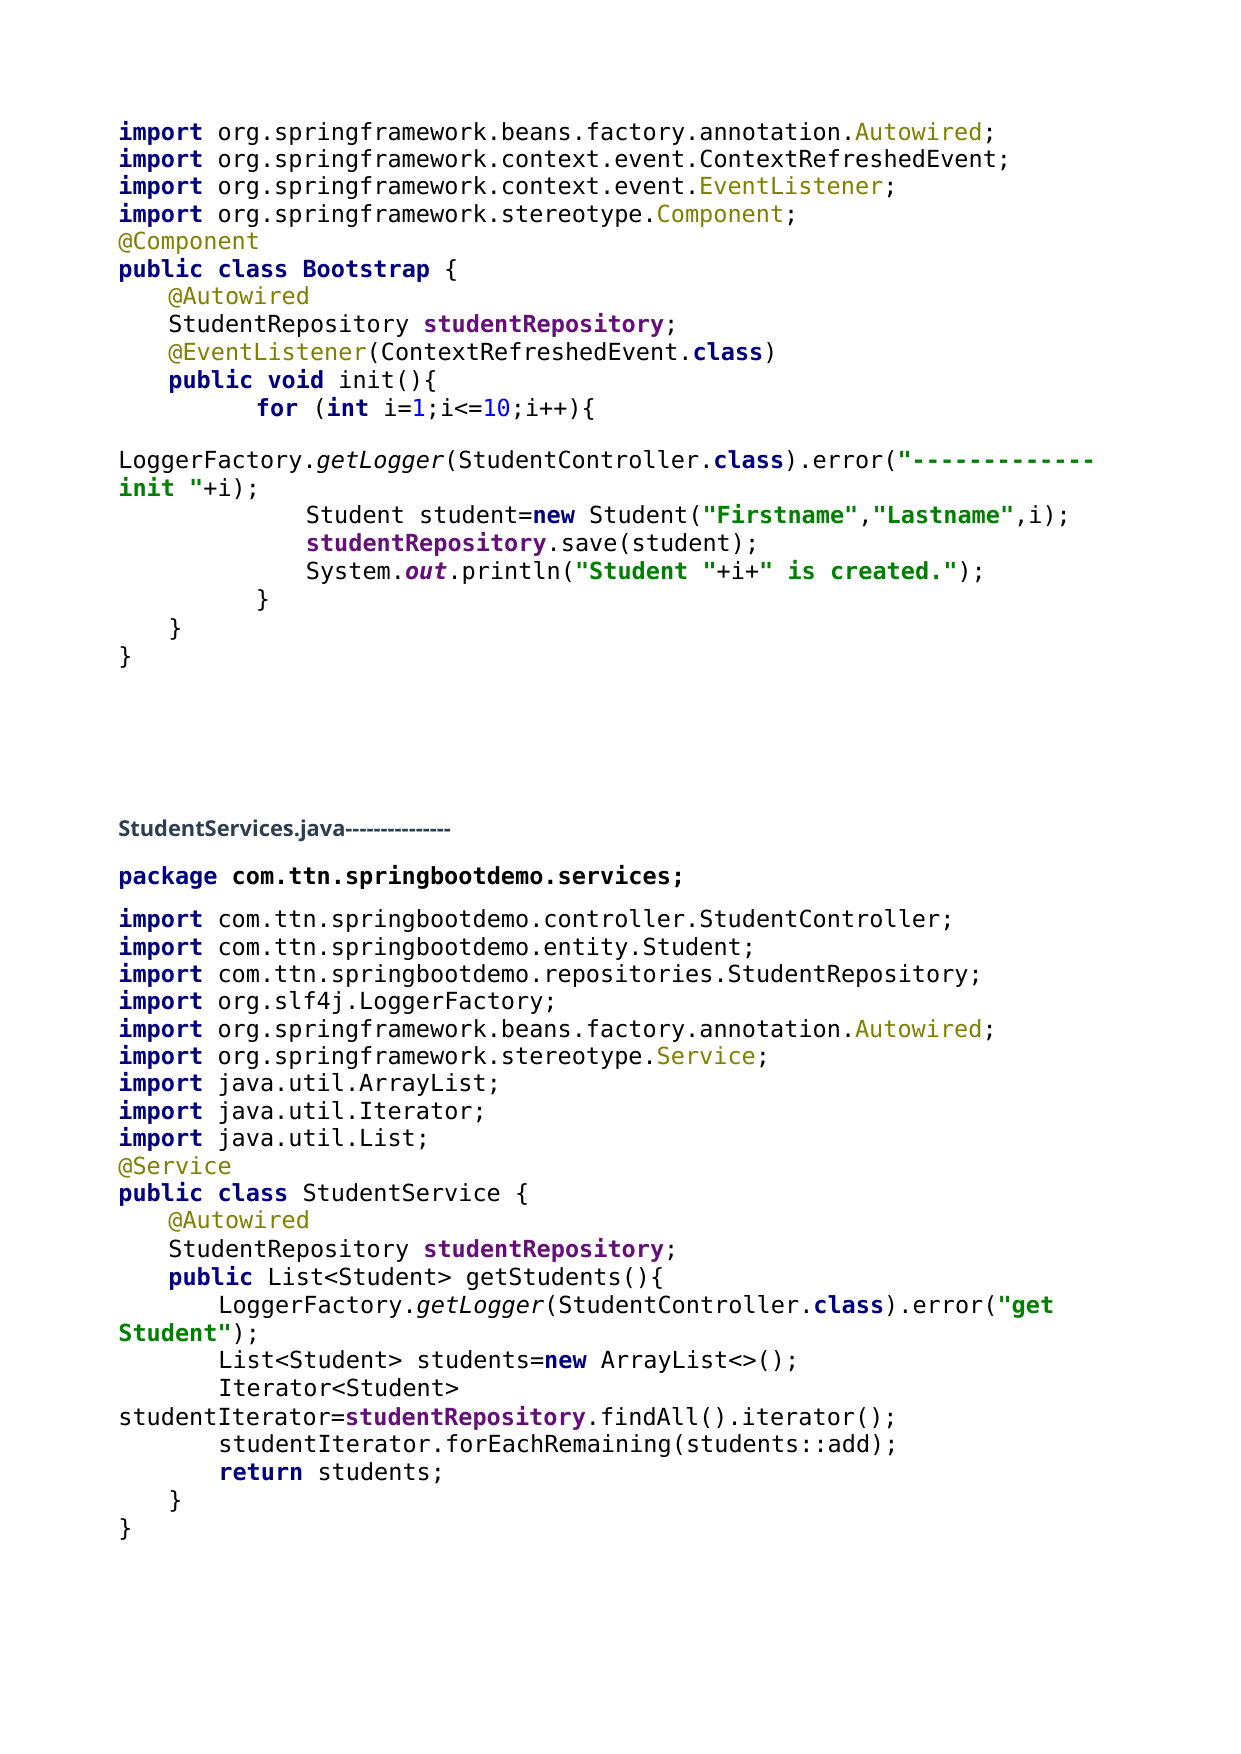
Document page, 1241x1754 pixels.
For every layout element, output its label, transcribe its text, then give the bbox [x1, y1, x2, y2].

text public class Bootstrap { [118, 255, 1122, 282]
text StudentRepository studentRepository; [118, 311, 1122, 339]
text import org.springframework.context.event.ContextRefreshedEvent; [118, 146, 1122, 173]
text import org.springframework.context.event.EventListener; [118, 173, 1122, 200]
text } [118, 1515, 1122, 1542]
text @Service [118, 1152, 1122, 1179]
text studentRepository.save(student); [118, 530, 1122, 558]
text StudentServices.java--------------- [118, 813, 1122, 843]
text } [118, 1487, 1122, 1515]
text Iterator<Student> studentIterator=studentRepository.findAll().iterator(); [118, 1375, 1122, 1431]
text package com.ttn.springbootdemo.services; [118, 863, 1122, 890]
text } [118, 586, 1122, 614]
text LoggerFactory.getLogger(StudentController.class).error("get Student"); [118, 1291, 1122, 1347]
text import org.springframework.beans.factory.annotation.Autowired; [118, 118, 1122, 146]
text Student student=new Student("Firstname","Lastname",i); [118, 502, 1122, 530]
text studentIterator.forEachRemaining(students::add); [118, 1431, 1122, 1459]
text import java.util.Iterator; [118, 1097, 1122, 1125]
text import org.slf4j.LoggerFactory; [118, 988, 1122, 1015]
text @Component [118, 228, 1122, 255]
text import org.springframework.stereotype.Service; [118, 1043, 1122, 1070]
text } [118, 614, 1122, 642]
text public class StudentService { [118, 1179, 1122, 1207]
text System.out.println("Student "+i+" is created."); [118, 558, 1122, 586]
text import com.ttn.springbootdemo.controller.StudentController; [118, 906, 1122, 933]
text StudentRepository studentRepository; [118, 1235, 1122, 1263]
text public List<Student> getStudents(){ [118, 1263, 1122, 1291]
text import com.ttn.springbootdemo.repositories.StudentRepository; [118, 960, 1122, 988]
text LoggerFactory.getLogger(StudentController.class).error("-------------init "+i); [118, 423, 1122, 502]
text @Autowired [118, 282, 1122, 311]
text import org.springframework.stereotype.Component; [118, 200, 1122, 228]
text import java.util.List; [118, 1125, 1122, 1152]
text import com.ttn.springbootdemo.entity.Student; [118, 933, 1122, 960]
text public void init(){ [118, 367, 1122, 395]
text import org.springframework.beans.factory.annotation.Autowired; [118, 1015, 1122, 1043]
text return students; [118, 1459, 1122, 1487]
text @Autowired [118, 1207, 1122, 1235]
text List<Student> students=new ArrayList<>(); [118, 1347, 1122, 1375]
text @EventListener(ContextRefreshedEvent.class) [118, 339, 1122, 367]
text import java.util.ArrayList; [118, 1070, 1122, 1097]
text for (int i=1;i<=10;i++){ [118, 395, 1122, 423]
text } [118, 642, 1122, 669]
